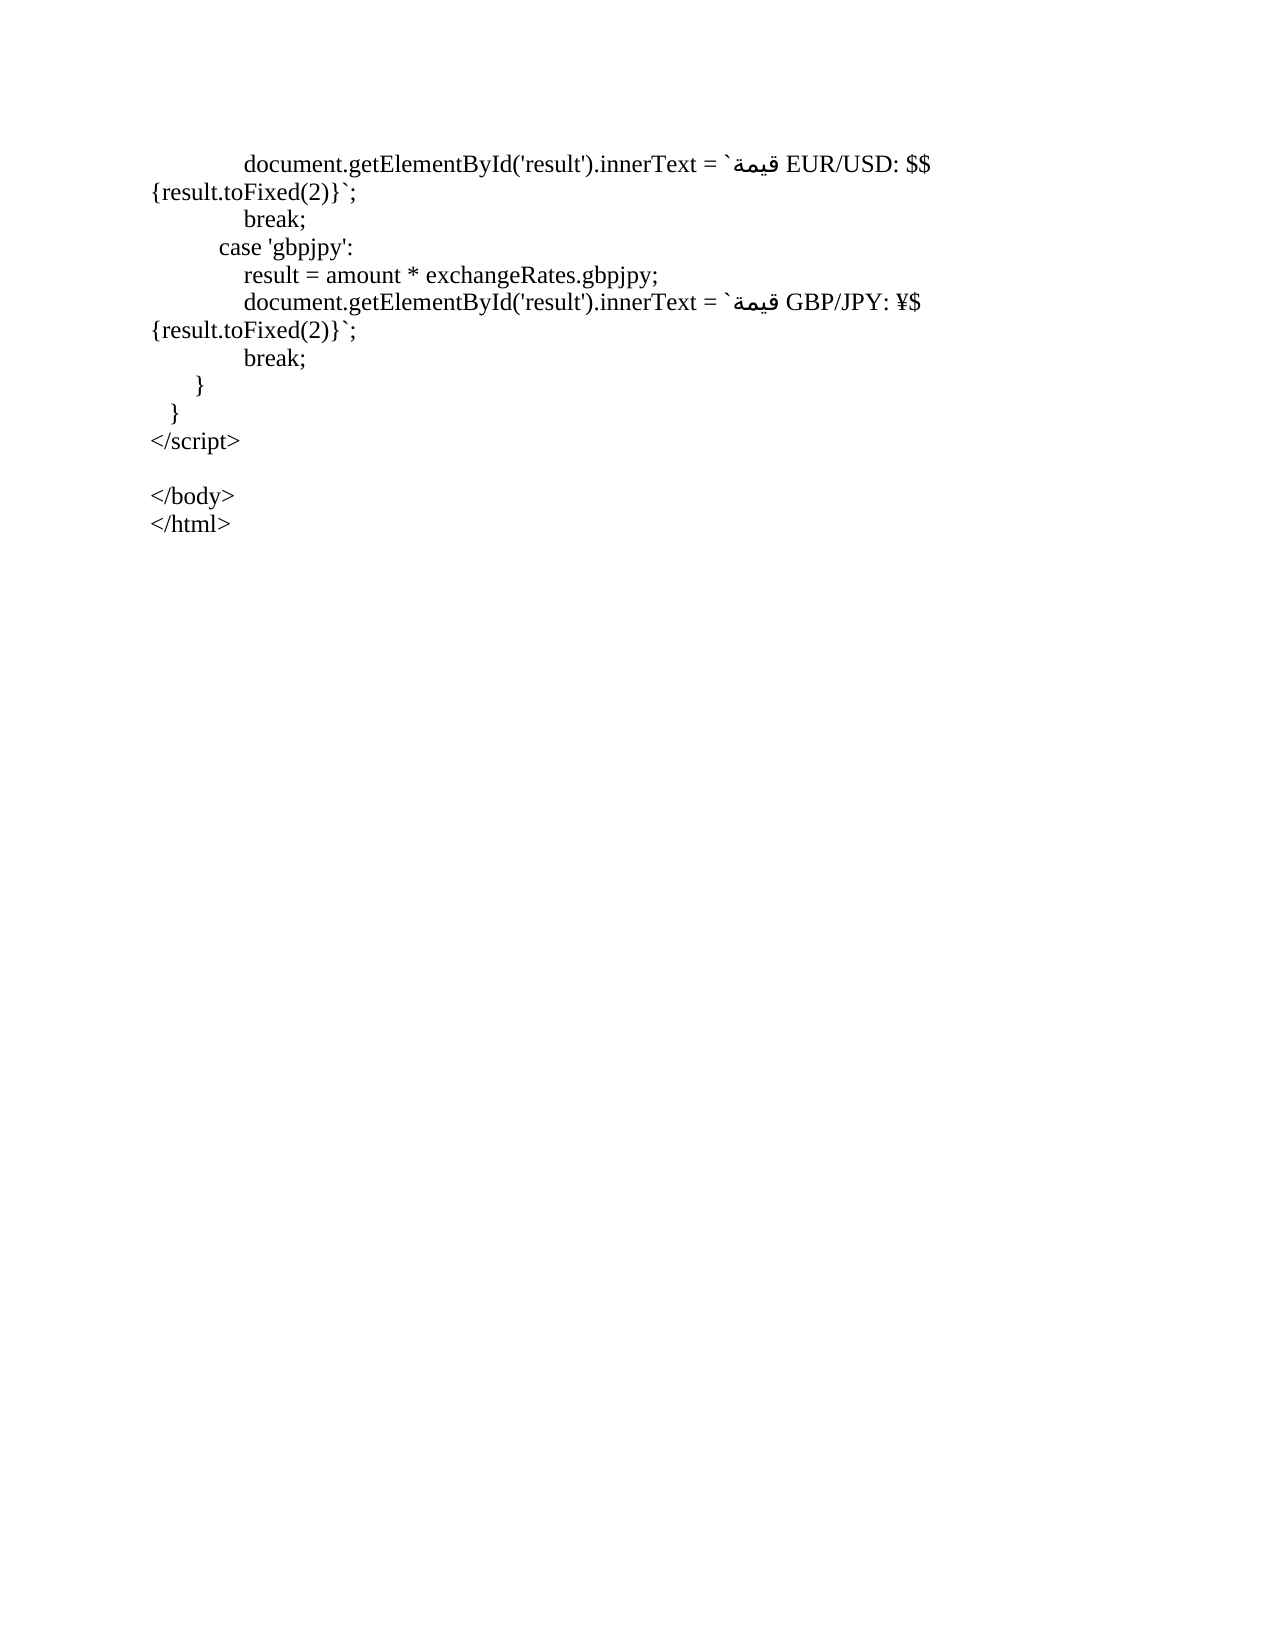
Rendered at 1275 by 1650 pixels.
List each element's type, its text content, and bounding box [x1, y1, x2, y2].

text <!DOCTYPE html> <html lang="en"> <head> <meta charset="UTF-8"> <meta name="viewport" content="width=device-width, initial-scale=1.0"> <title>حاسبة العملات</title> <style> body { font-family: Arial, sans-serif; background-color: #f0f0f0; padding: 20px; } .container { max-width: 800px; margin: 0 auto; background-color: #fff; padding: 20px; border-radius: 10px; box-shadow: 0 0 10px rgba(0, 0, 0, 0.1); } input[type="number"], select { width: 100%; padding: 10px; margin: 10px 0; border: 1px solid #ccc; border-radius: 5px; } button { background-color: #4CAF50; color: white; padding: 10px 20px; border: none; border-radius: 5px; cursor: pointer; } button:hover { background-color: #45a049; } h1 { text-align: center; color: #333; } </style> </head> <body> <div class="container"> <h1>حاسبة العملات</h1> <form id="currency-form"> <label for="currency">اختر العملة:</label> <select id="currency"> <option value="gold">ذهب (XAU/USD)</option> <option value="btc">بيتكوين (BTC/USD)</option> <option value="eurusd">EUR/USD</option> <option value="gbpjpy">GBP/JPY</option> </select> <label for="amount">المبلغ:</label> <input type="number" id="amount" placeholder="أدخل المبلغ" required> <button type="button" onclick="calculate()">احسب</button> </form> <h2 id="result"></h2> </div> <script> const exchangeRates = { gold: 1950, // سعر الذهب بالدولار (تحديث حالي) btc: 27000, // سعر البيتكوين بالدولار eurusd: 1.10, // سعر EUR/USD gbpjpy: 156.50 // سعر GBP/JPY }; function calculate() { const amount = parseFloat(document.getElementById('amount').value); const currency = document.getElementById('currency').value; if (!amount || isNaN(amount)) { alert('من فضلك أدخل مبلغ صحيح'); return; } let result = 0; switch(currency) { case 'gold': result = amount * exchangeRates.gold; document.getElementById('result').innerText = `قيمة الذهب: $${result.toFixed(2)}`; break; case 'btc': result = amount * exchangeRates.btc; document.getElementById('result').innerText = `قيمة البيتكوين: $${result.toFixed(2)}`; break; case 'eurusd': result = amount * exchangeRates.eurusd; document.getElementById('result').innerText = `قيمة EUR/USD: $${result.toFixed(2)}`; break; case 'gbpjpy': result = amount * exchangeRates.gbpjpy; document.getElementById('result').innerText = `قيمة GBP/JPY: ¥${result.toFixed(2)}`; break; } } </script> </body> </html> [150, 150, 1125, 538]
